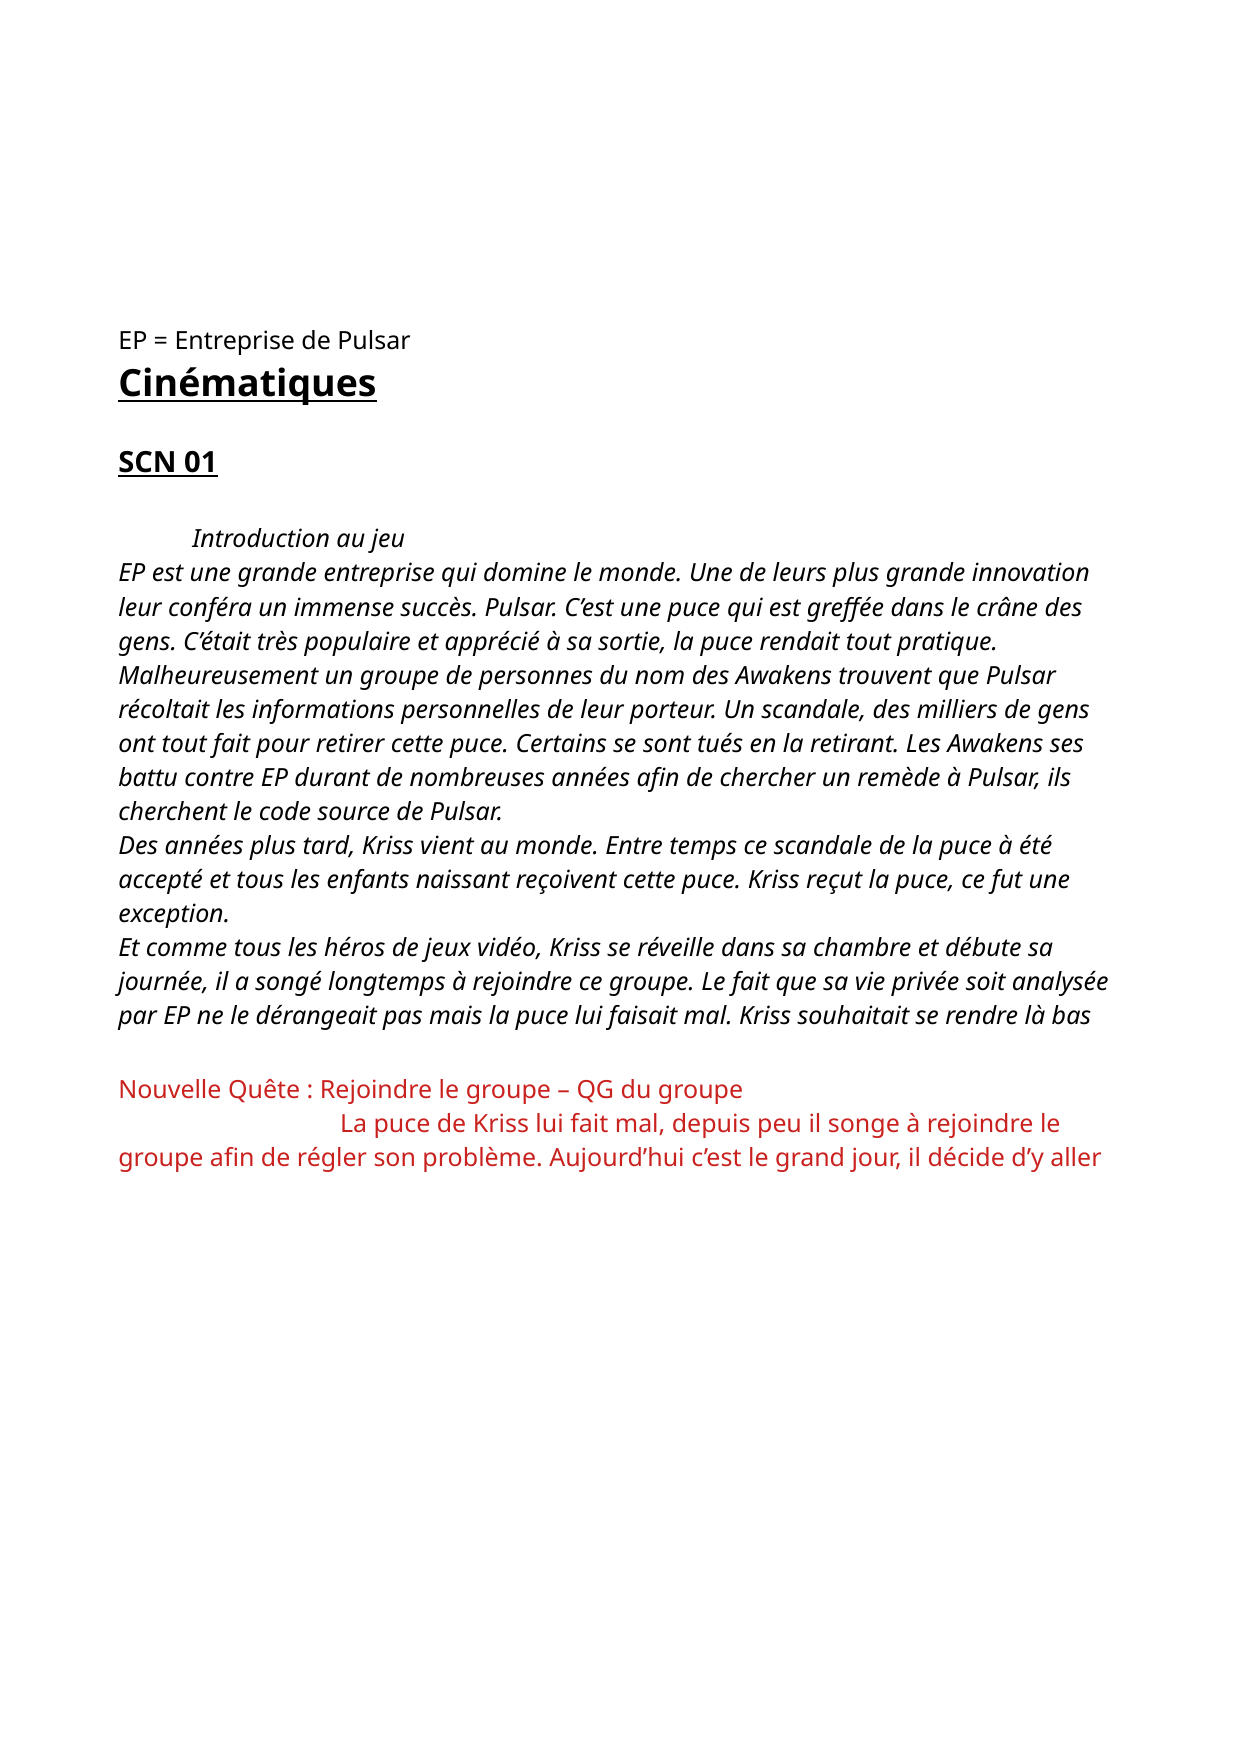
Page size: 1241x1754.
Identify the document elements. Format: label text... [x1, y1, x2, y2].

text Cinématiques [118, 357, 1122, 408]
text EP est une grande entreprise qui domine le monde. Une de leurs plus grande innovation leur conféra un immense succès. Pulsar. C’est une puce qui est greffée dans le crâne des gens. C’était très populaire et apprécié à sa sortie, la puce rendait tout pratique. Malheureusement un groupe de personnes du nom des Awakens trouvent que Pulsar récoltait les informations personnelles de leur porteur. Un scandale, des milliers de gens ont tout fait pour retirer cette puce. Certains se sont tués en la retirant. Les Awakens ses battu contre EP durant de nombreuses années afin de chercher un remède à Pulsar, ils cherchent le code source de Pulsar. [118, 555, 1122, 828]
text Des années plus tard, Kriss vient au monde. Entre temps ce scandale de la puce à été accepté et tous les enfants naissant reçoivent cette puce. Kriss reçut la puce, ce fut une exception. [118, 828, 1122, 930]
text La puce de Kriss lui fait mal, depuis peu il songe à rejoindre le groupe afin de régler son problème. Aujourd’hui c’est le grand jour, il décide d’y aller [118, 1106, 1122, 1174]
text SCN 01 [118, 442, 1122, 481]
text Introduction au jeu [118, 521, 1122, 555]
text Nouvelle Quête : Rejoindre le groupe – QG du groupe [118, 1072, 1122, 1106]
text EP = Entreprise de Pulsar [118, 322, 1122, 357]
text Et comme tous les héros de jeux vidéo, Kriss se réveille dans sa chambre et débute sa journée, il a songé longtemps à rejoindre ce groupe. Le fait que sa vie privée soit analysée par EP ne le dérangeait pas mais la puce lui faisait mal. Kriss souhaitait se rendre là bas [118, 930, 1122, 1032]
